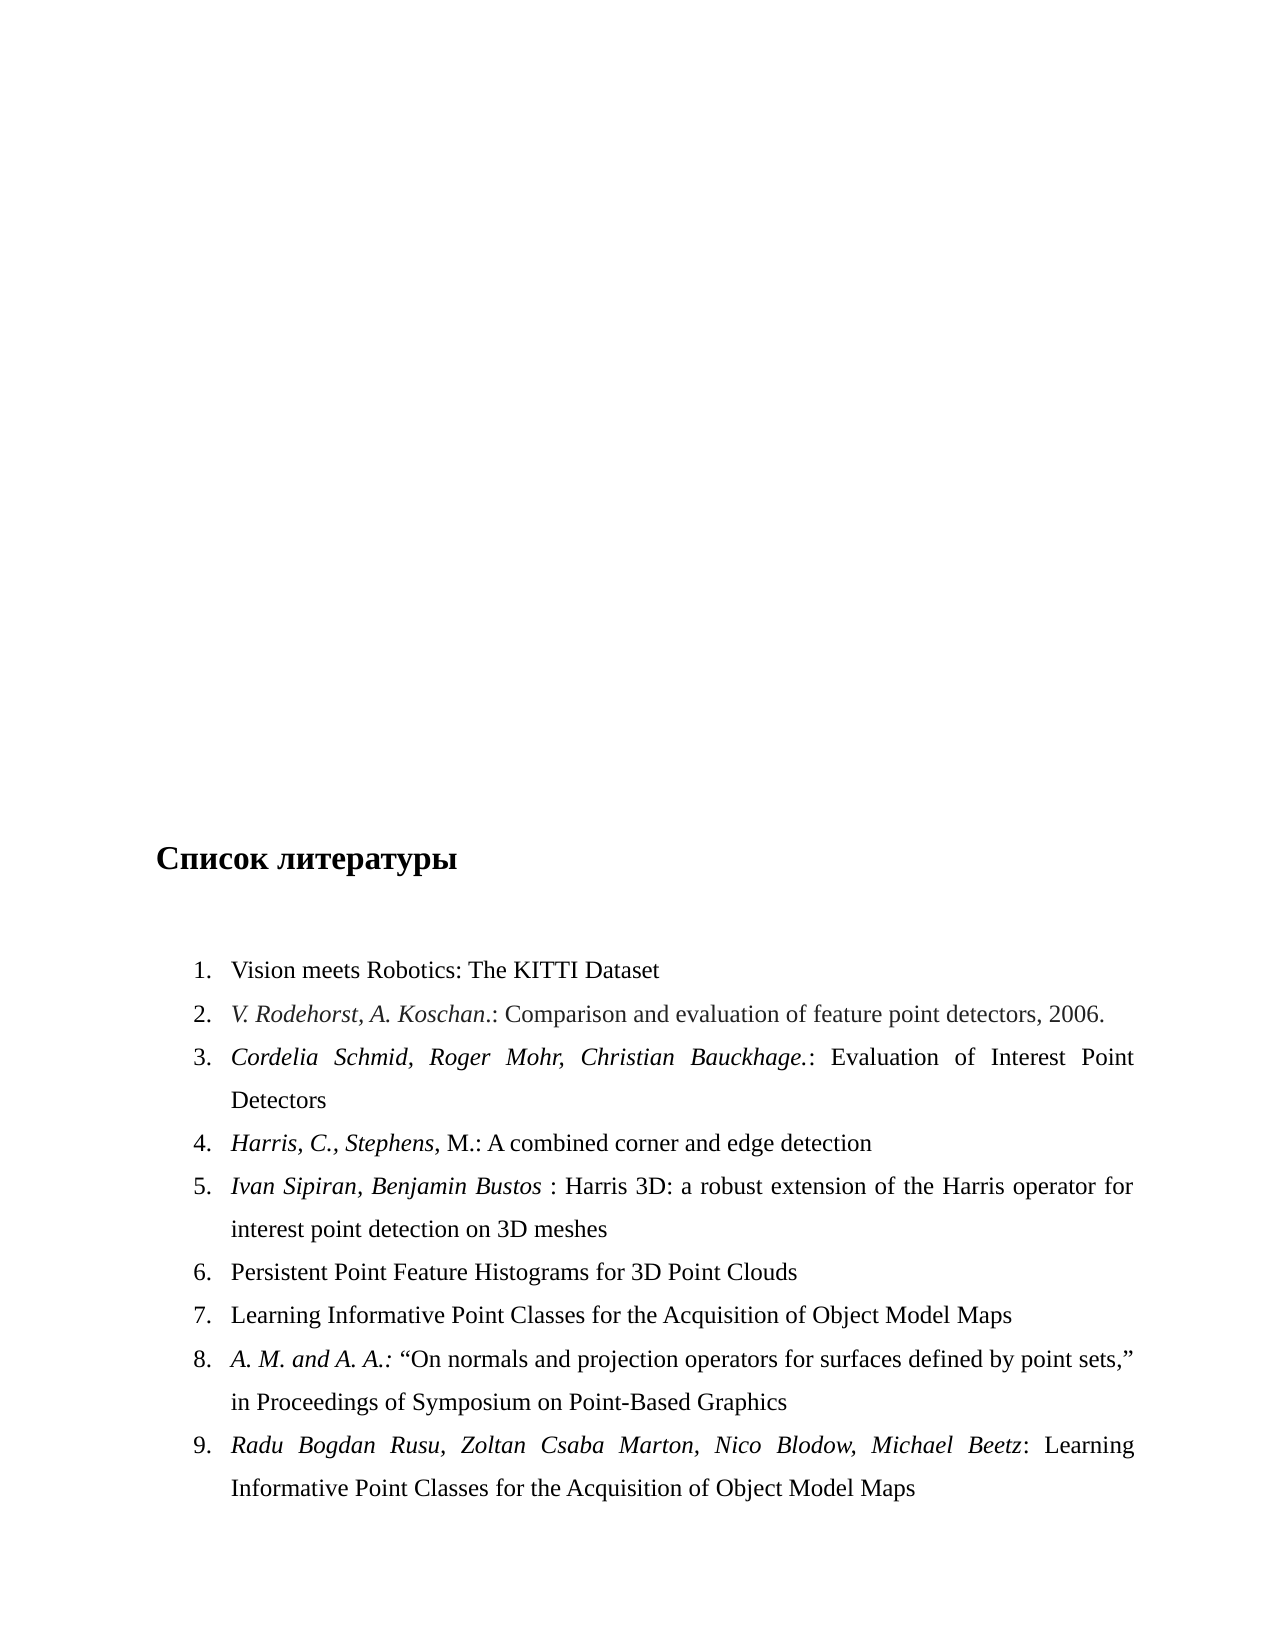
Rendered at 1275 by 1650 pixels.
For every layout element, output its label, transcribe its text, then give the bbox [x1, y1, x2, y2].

text Список литературы [118, 808, 1157, 906]
list A. M. and A. A.: “On normals and projection operators for surfaces defined by point sets,” in Proceedings of Symposium on Point-Based Graphics [156, 1314, 1157, 1400]
list V. Rodehorst, A. Koschan.: Comparison and evaluation of feature point detectors, 2006. [156, 969, 1157, 1012]
list Radu Bogdan Rusu, Zoltan Csaba Marton, Nico Blodow, Michael Beetz: Learning Informative Point Classes for the Acquisition of Object Model Maps [156, 1400, 1157, 1532]
list Ivan Sipiran, Benjamin Bustos : Harris 3D: a robust extension of the Harris operator for interest point detection on 3D meshes [156, 1141, 1157, 1227]
list Persistent Point Feature Histograms for 3D Point Clouds [156, 1227, 1157, 1271]
list Harris, C., Stephens, M.: A combined corner and edge detection [156, 1098, 1157, 1141]
list Learning Informative Point Classes for the Acquisition of Object Model Maps [156, 1271, 1157, 1314]
list Cordelia Schmid, Roger Mohr, Christian Bauckhage.: Evaluation of Interest Point Detectors [156, 1012, 1157, 1098]
list Vision meets Robotics: The KITTI Dataset [156, 926, 1157, 969]
